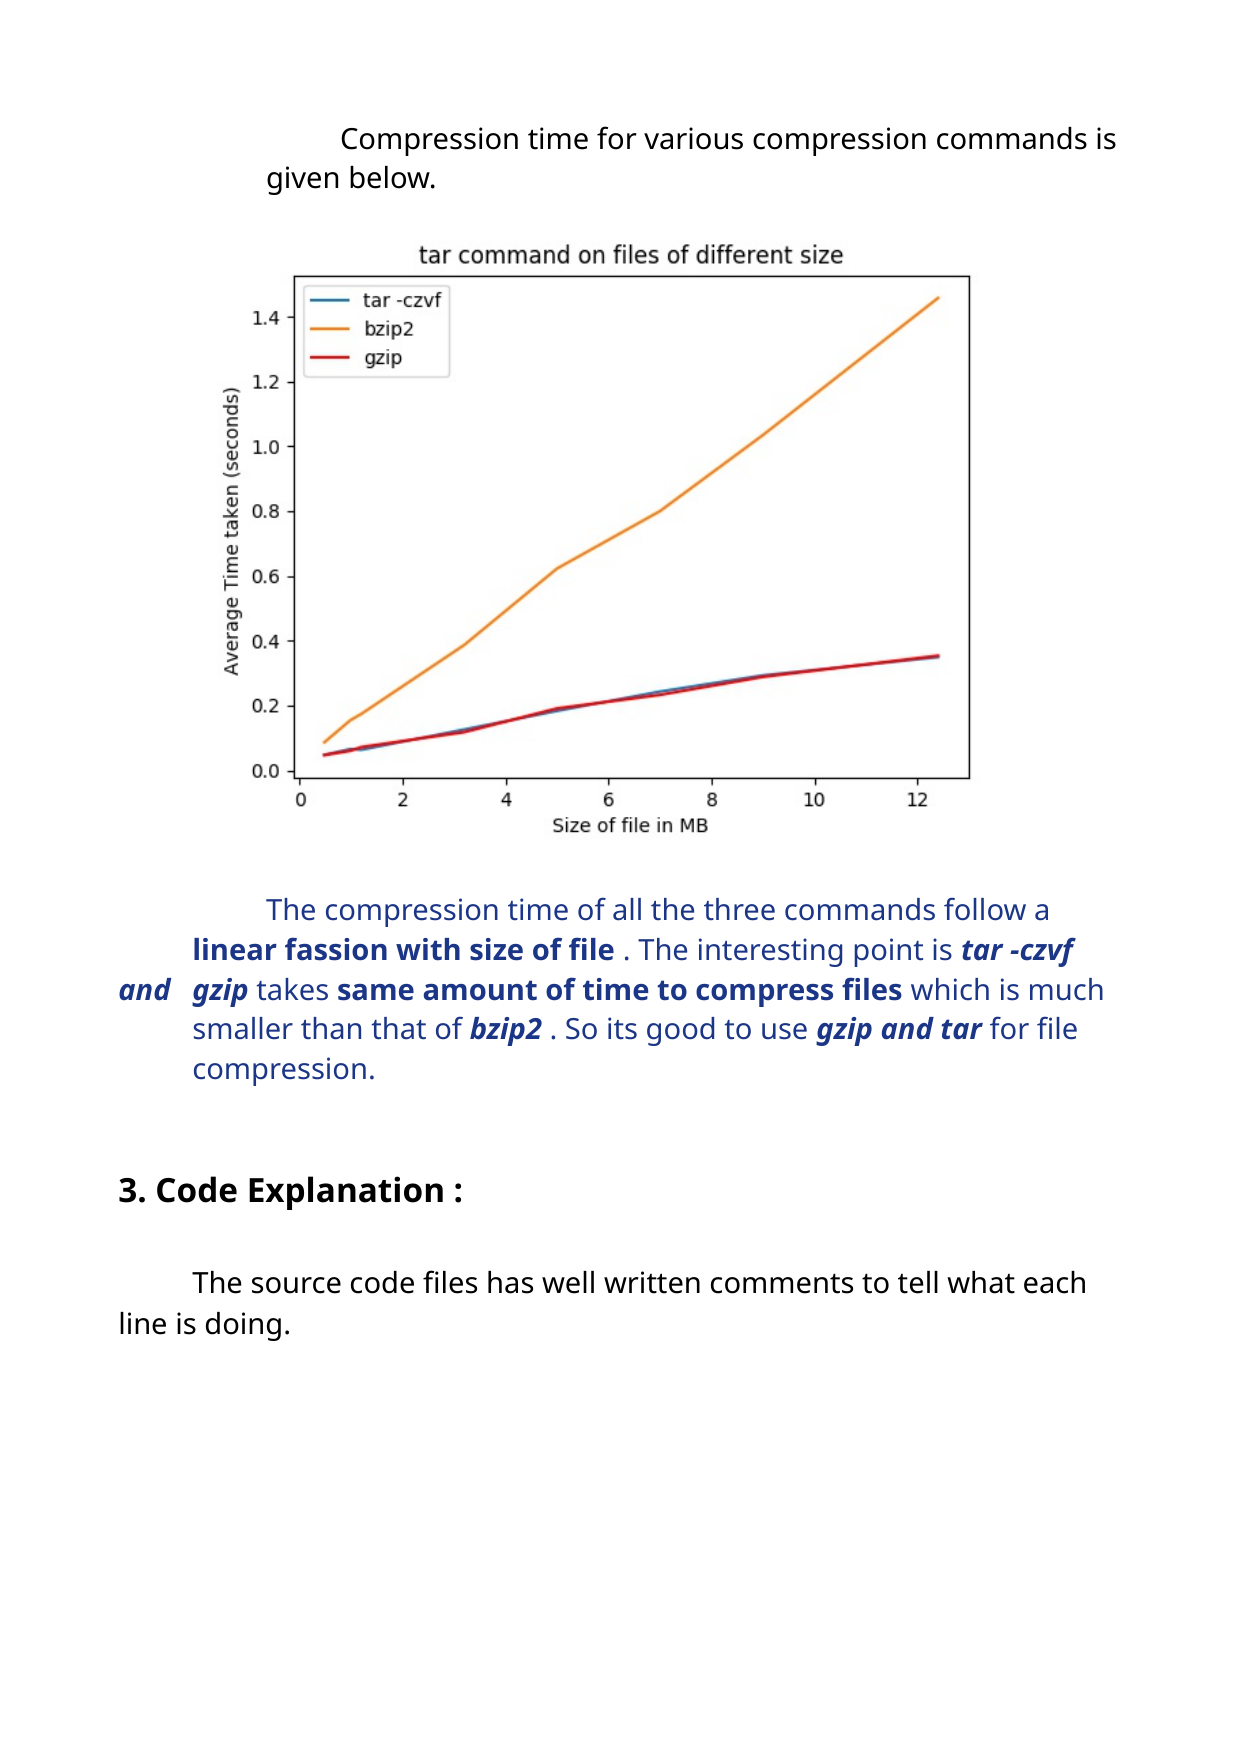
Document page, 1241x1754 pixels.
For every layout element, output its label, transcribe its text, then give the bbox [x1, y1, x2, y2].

picture [185, 197, 1055, 850]
text 3. Code Explanation : [118, 1167, 1122, 1213]
text Compression time for various compression commands is given below. [118, 118, 1122, 197]
text The compression time of all the three commands follow a linear fassion with size of file . The interesting point is tar -czvf and gzip takes same amount of time to compress files which is much smaller than that of bzip2 . So its good to use gzip and tar for file compression. [118, 889, 1122, 1088]
text The source code files has well written comments to tell what each line is doing. [118, 1258, 1122, 1343]
